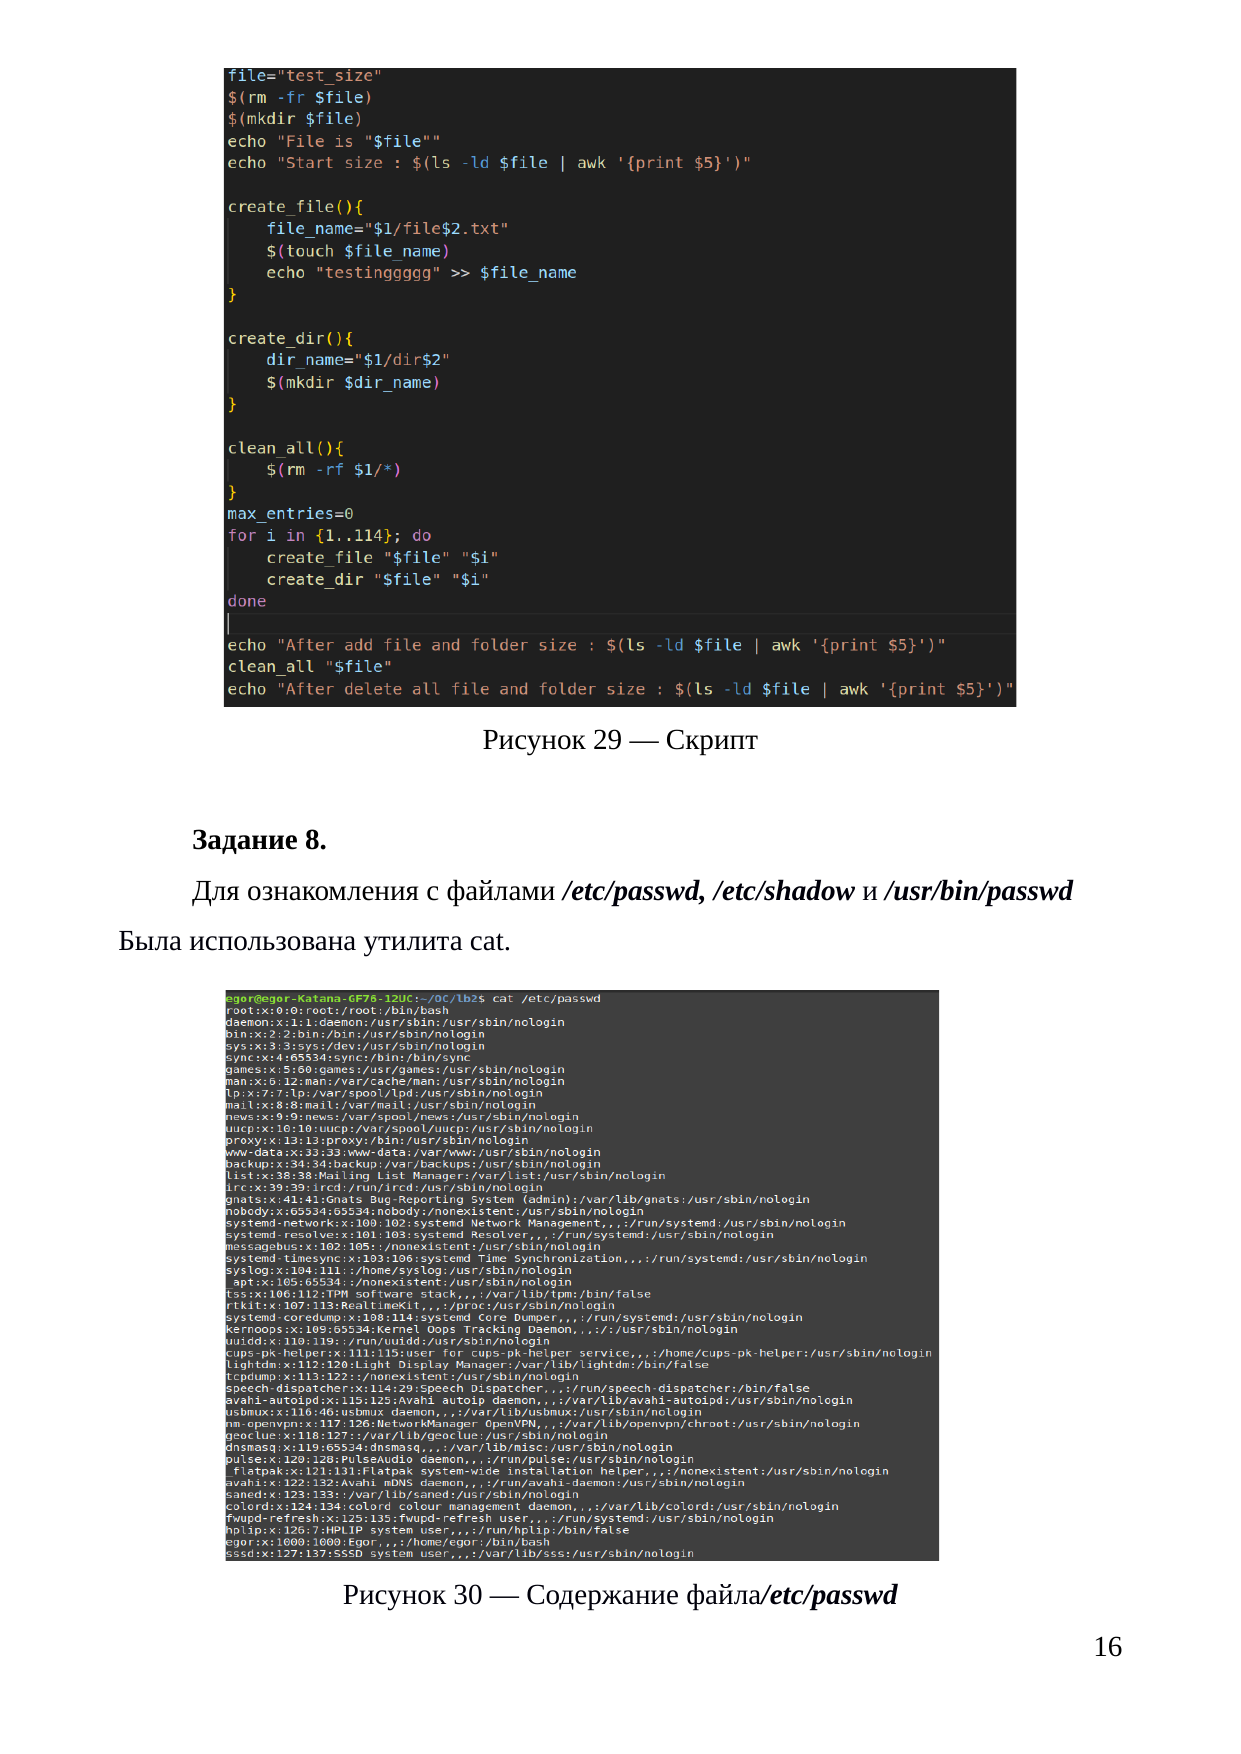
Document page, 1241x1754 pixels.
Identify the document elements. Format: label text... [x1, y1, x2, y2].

text Рисунок 29 — Скрипт [118, 722, 1122, 755]
text Задание 8. [118, 822, 1122, 856]
picture [223, 68, 1017, 707]
text Рисунок 30 — Содержание файла/etc/passwd [118, 1577, 1122, 1611]
text Для ознакомления с файлами /etc/passwd, /etc/shadow и /usr/bin/passwd Была использована утилита cat. [118, 873, 1122, 957]
picture [225, 990, 940, 1561]
